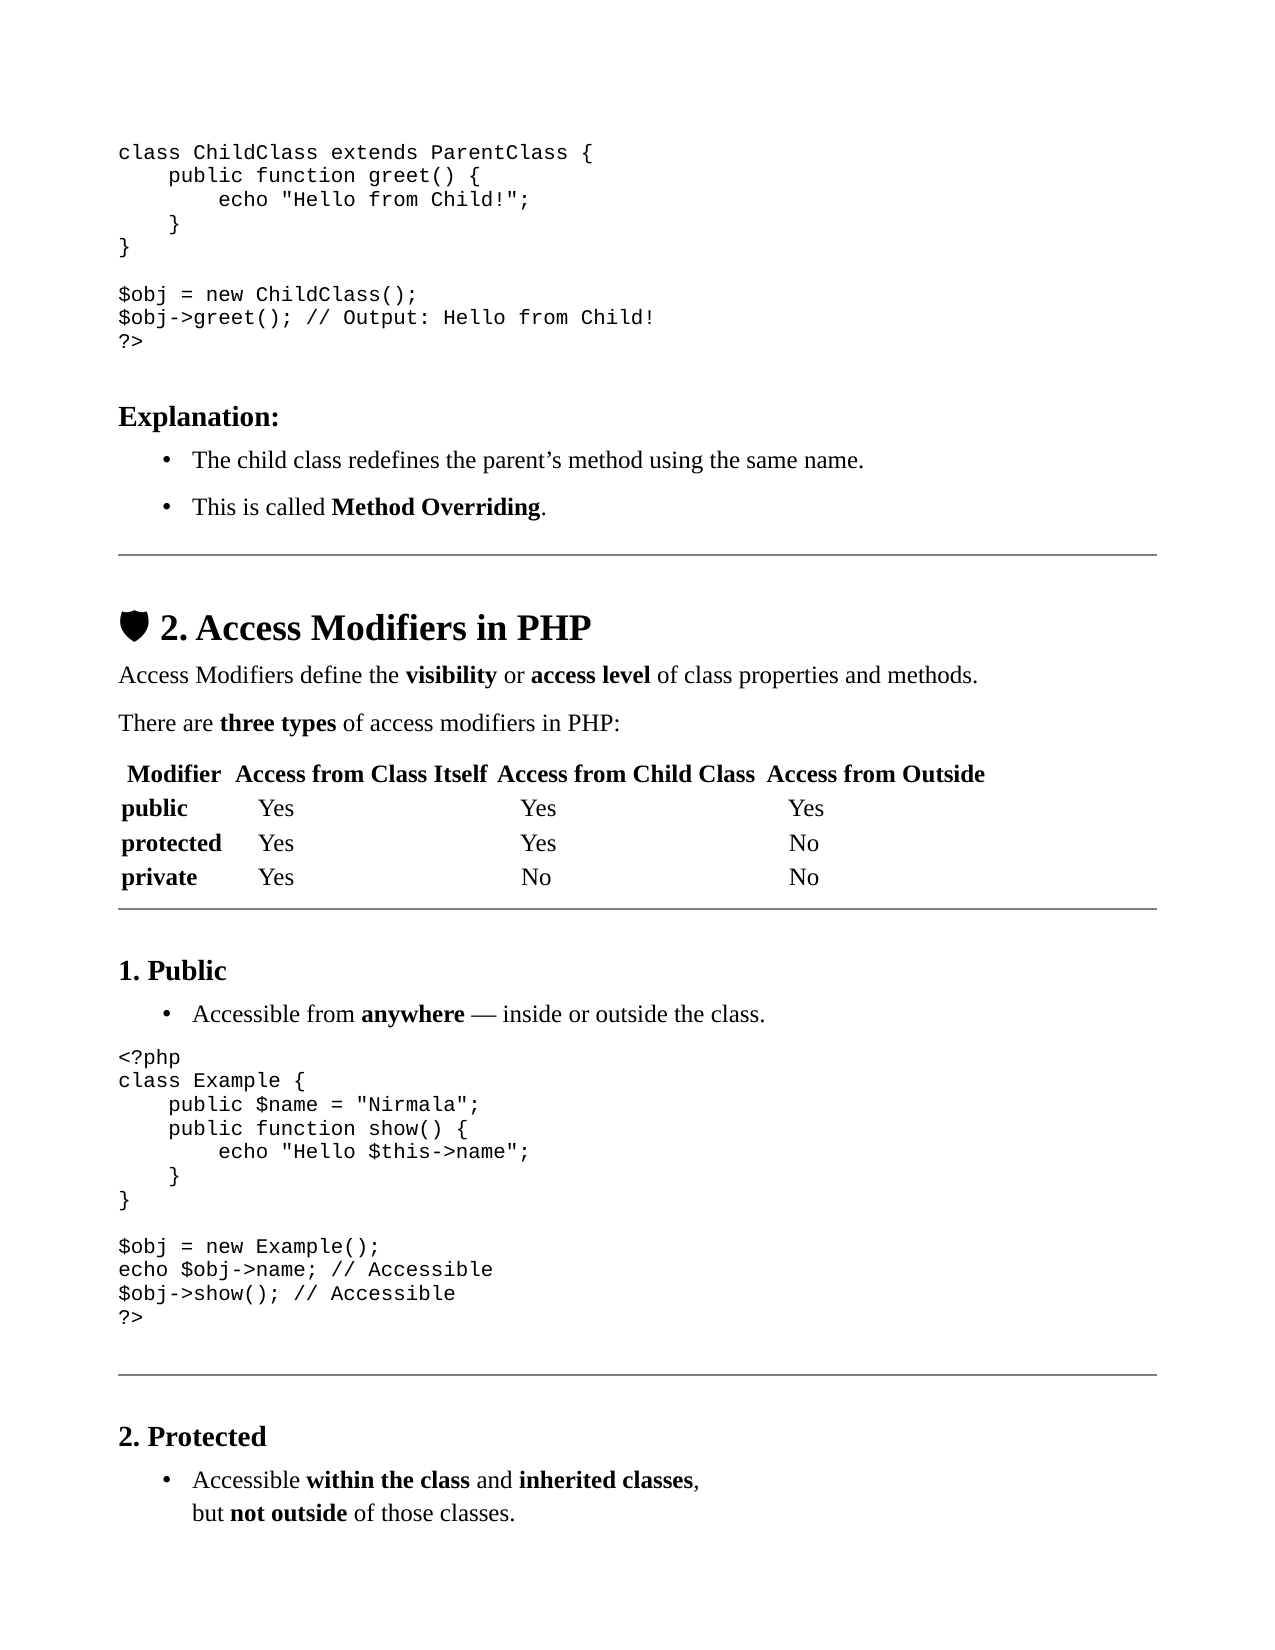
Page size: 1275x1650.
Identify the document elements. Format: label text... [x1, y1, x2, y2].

table_cell ✅ Yes [230, 860, 492, 894]
text public $name = "Nirmala"; [118, 1094, 1157, 1118]
table_header Access from Child Class [492, 756, 760, 790]
text echo "Hello $this->name"; [118, 1141, 1157, 1165]
text } [118, 1165, 1157, 1188]
text public function greet() { [118, 165, 1157, 189]
table_cell ❌ No [760, 825, 992, 859]
text $obj->greet(); // Output: Hello from Child! [118, 307, 1157, 331]
table_header Access from Outside [760, 756, 992, 790]
table_cell ✅ Yes [230, 825, 492, 859]
table_header Modifier [118, 756, 230, 790]
subtitle 1. Public [118, 953, 1157, 987]
table_cell public [118, 790, 230, 825]
text Access Modifiers define the visibility or access level of class properties and methods. [118, 661, 1157, 689]
text $obj = new Example(); [118, 1236, 1157, 1259]
list The child class redefines the parent’s method using the same name. [162, 445, 1157, 473]
text public function show() { [118, 1118, 1157, 1141]
text } [118, 236, 1157, 260]
table_cell ✅ Yes [760, 790, 992, 825]
text <?php [118, 1047, 1157, 1070]
list Accessible from anywhere — inside or outside the class. [162, 999, 1157, 1028]
text ?> [118, 1307, 1157, 1330]
text } [118, 213, 1157, 236]
text class Example { [118, 1070, 1157, 1094]
text echo "Hello from Child!"; [118, 189, 1157, 213]
text $obj->show(); // Accessible [118, 1283, 1157, 1307]
table_cell ✅ Yes [492, 790, 760, 825]
table_cell protected [118, 825, 230, 859]
subtitle 🛡️ 2. Access Modifiers in PHP [118, 605, 1157, 648]
text } [118, 1188, 1157, 1212]
text ?> [118, 331, 1157, 354]
subtitle Explanation: [118, 399, 1157, 432]
text echo $obj->name; // Accessible [118, 1259, 1157, 1283]
text There are three types of access modifiers in PHP: [118, 708, 1157, 737]
table_cell ❌ No [760, 860, 992, 894]
subtitle 2. Protected [118, 1419, 1157, 1452]
table_cell ❌ No [492, 860, 760, 894]
table_header Access from Class Itself [230, 756, 492, 790]
text $obj = new ChildClass(); [118, 284, 1157, 307]
table_cell private [118, 860, 230, 894]
list This is called Method Overriding. [162, 492, 1157, 521]
table_cell ✅ Yes [230, 790, 492, 825]
table_cell ✅ Yes [492, 825, 760, 859]
text class ChildClass extends ParentClass { [118, 142, 1157, 165]
list Accessible within the class and inherited classes, but not outside of those classes. [162, 1465, 1157, 1527]
